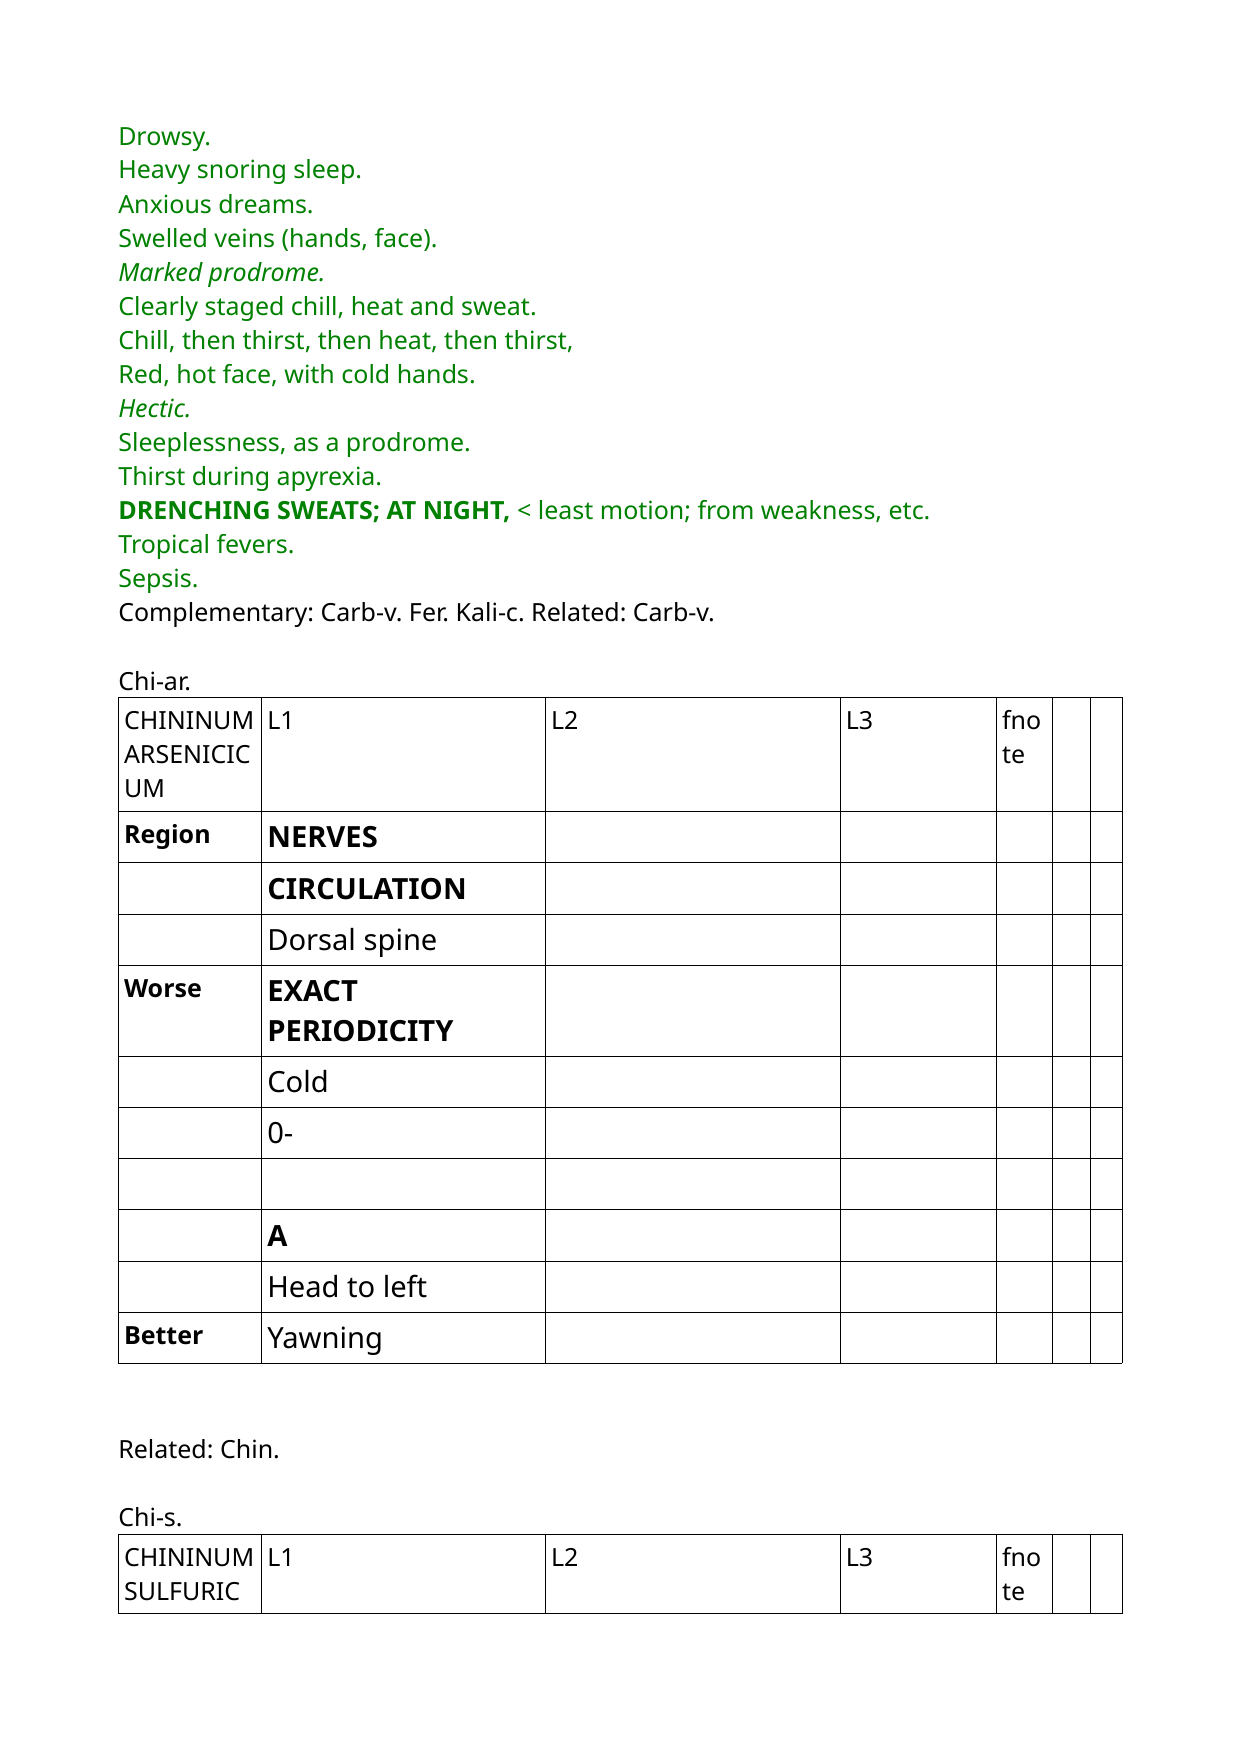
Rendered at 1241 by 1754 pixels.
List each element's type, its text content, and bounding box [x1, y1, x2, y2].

table_header L3 [841, 698, 996, 811]
table_cell [1091, 1159, 1122, 1209]
table_header fnote [997, 698, 1052, 811]
text Marked prodrome. [118, 254, 1122, 288]
table_cell Cold [262, 1057, 545, 1107]
text Hectic. [118, 391, 1122, 425]
table_cell [262, 1159, 545, 1209]
text Thirst during apyrexia. [118, 459, 1122, 493]
table_cell [546, 1159, 840, 1209]
table_cell [841, 863, 996, 913]
table_cell [997, 863, 1052, 913]
table_cell [1053, 1313, 1090, 1363]
table_cell [841, 1210, 996, 1261]
table_cell [1091, 966, 1122, 1056]
table_cell [1091, 863, 1122, 913]
table_cell [1053, 915, 1090, 965]
table_cell Yawning [262, 1313, 545, 1363]
table_cell [997, 915, 1052, 965]
table_cell [546, 1108, 840, 1158]
text Sleeplessness, as a prodrome. [118, 425, 1122, 459]
table_cell [546, 1210, 840, 1261]
table_cell [119, 1057, 261, 1107]
table_header [1053, 698, 1090, 811]
table_cell [546, 812, 840, 862]
table_header fnote [997, 1535, 1052, 1613]
table_cell [1091, 812, 1122, 862]
table_cell [1053, 863, 1090, 913]
table_cell [841, 1262, 996, 1312]
table_cell [1053, 1057, 1090, 1107]
text Chill, then thirst, then heat, then thirst, [118, 322, 1122, 357]
table_cell Dorsal spine [262, 915, 545, 965]
table_cell [841, 966, 996, 1056]
table_cell [1091, 915, 1122, 965]
table_cell [119, 915, 261, 965]
table_cell [119, 1159, 261, 1209]
table_cell 0- [262, 1108, 545, 1158]
table_cell [997, 1159, 1052, 1209]
table_cell [1053, 1262, 1090, 1312]
table_header L1 [262, 1535, 545, 1613]
table_cell NERVES [262, 812, 545, 862]
table_cell [841, 1159, 996, 1209]
table_cell [119, 1108, 261, 1158]
text Related: Chin. [118, 1431, 1122, 1465]
text Red, hot face, with cold hands. [118, 357, 1122, 391]
table_cell Better [119, 1313, 261, 1363]
table_cell [1091, 1210, 1122, 1261]
table_header [1053, 1535, 1090, 1613]
text Clearly staged chill, heat and sweat. [118, 288, 1122, 322]
table_cell [997, 812, 1052, 862]
table_header [1091, 698, 1122, 811]
text Tropical fevers. [118, 527, 1122, 561]
table_cell EXACT PERIODICITY [262, 966, 545, 1056]
table_cell [1091, 1262, 1122, 1312]
table_cell [1053, 1159, 1090, 1209]
table_cell [546, 863, 840, 913]
table_cell Worse [119, 966, 261, 1056]
text Sepsis. [118, 561, 1122, 595]
table_cell [841, 1057, 996, 1107]
table_cell [119, 1262, 261, 1312]
table_cell [1053, 1210, 1090, 1261]
table_cell [1091, 1108, 1122, 1158]
text Heavy snoring sleep. [118, 152, 1122, 186]
table_header L3 [841, 1535, 996, 1613]
table_cell [546, 966, 840, 1056]
table_cell [546, 1057, 840, 1107]
table_cell [546, 1262, 840, 1312]
table_cell [546, 915, 840, 965]
text Complementary: Carb-v. Fer. Kali-c. Related: Carb-v. [118, 595, 1122, 629]
text Chi-s. [118, 1499, 1122, 1533]
table_cell [1053, 1108, 1090, 1158]
table_cell [841, 812, 996, 862]
table_cell [1053, 812, 1090, 862]
table_cell [841, 1108, 996, 1158]
text Anxious dreams. [118, 186, 1122, 220]
table_cell [997, 1262, 1052, 1312]
table_header L1 [262, 698, 545, 811]
table_cell [1053, 966, 1090, 1056]
table_cell [119, 863, 261, 913]
table_header L2 [546, 1535, 840, 1613]
table_cell [841, 915, 996, 965]
table_cell [841, 1313, 996, 1363]
text Drowsy. [118, 118, 1122, 152]
table_cell [997, 966, 1052, 1056]
text Swelled veins (hands, face). [118, 220, 1122, 254]
table_header [1091, 1535, 1122, 1613]
table_header L2 [546, 698, 840, 811]
table_cell Head to left [262, 1262, 545, 1312]
table_cell [997, 1057, 1052, 1107]
table_cell [997, 1108, 1052, 1158]
table_cell [546, 1313, 840, 1363]
table_cell CIRCULATION [262, 863, 545, 913]
table_cell A [262, 1210, 545, 1261]
table_header CHININUM SULFURIC [119, 1535, 261, 1613]
table_cell [997, 1313, 1052, 1363]
table_cell Region [119, 812, 261, 862]
text Chi-ar. [118, 663, 1122, 697]
text DRENCHING SWEATS; AT NIGHT, < least motion; from weakness, etc. [118, 493, 1122, 527]
table_cell [1091, 1057, 1122, 1107]
table_cell [1091, 1313, 1122, 1363]
table_cell [997, 1210, 1052, 1261]
table_cell [119, 1210, 261, 1261]
table_header CHININUM ARSENICICUM [119, 698, 261, 811]
